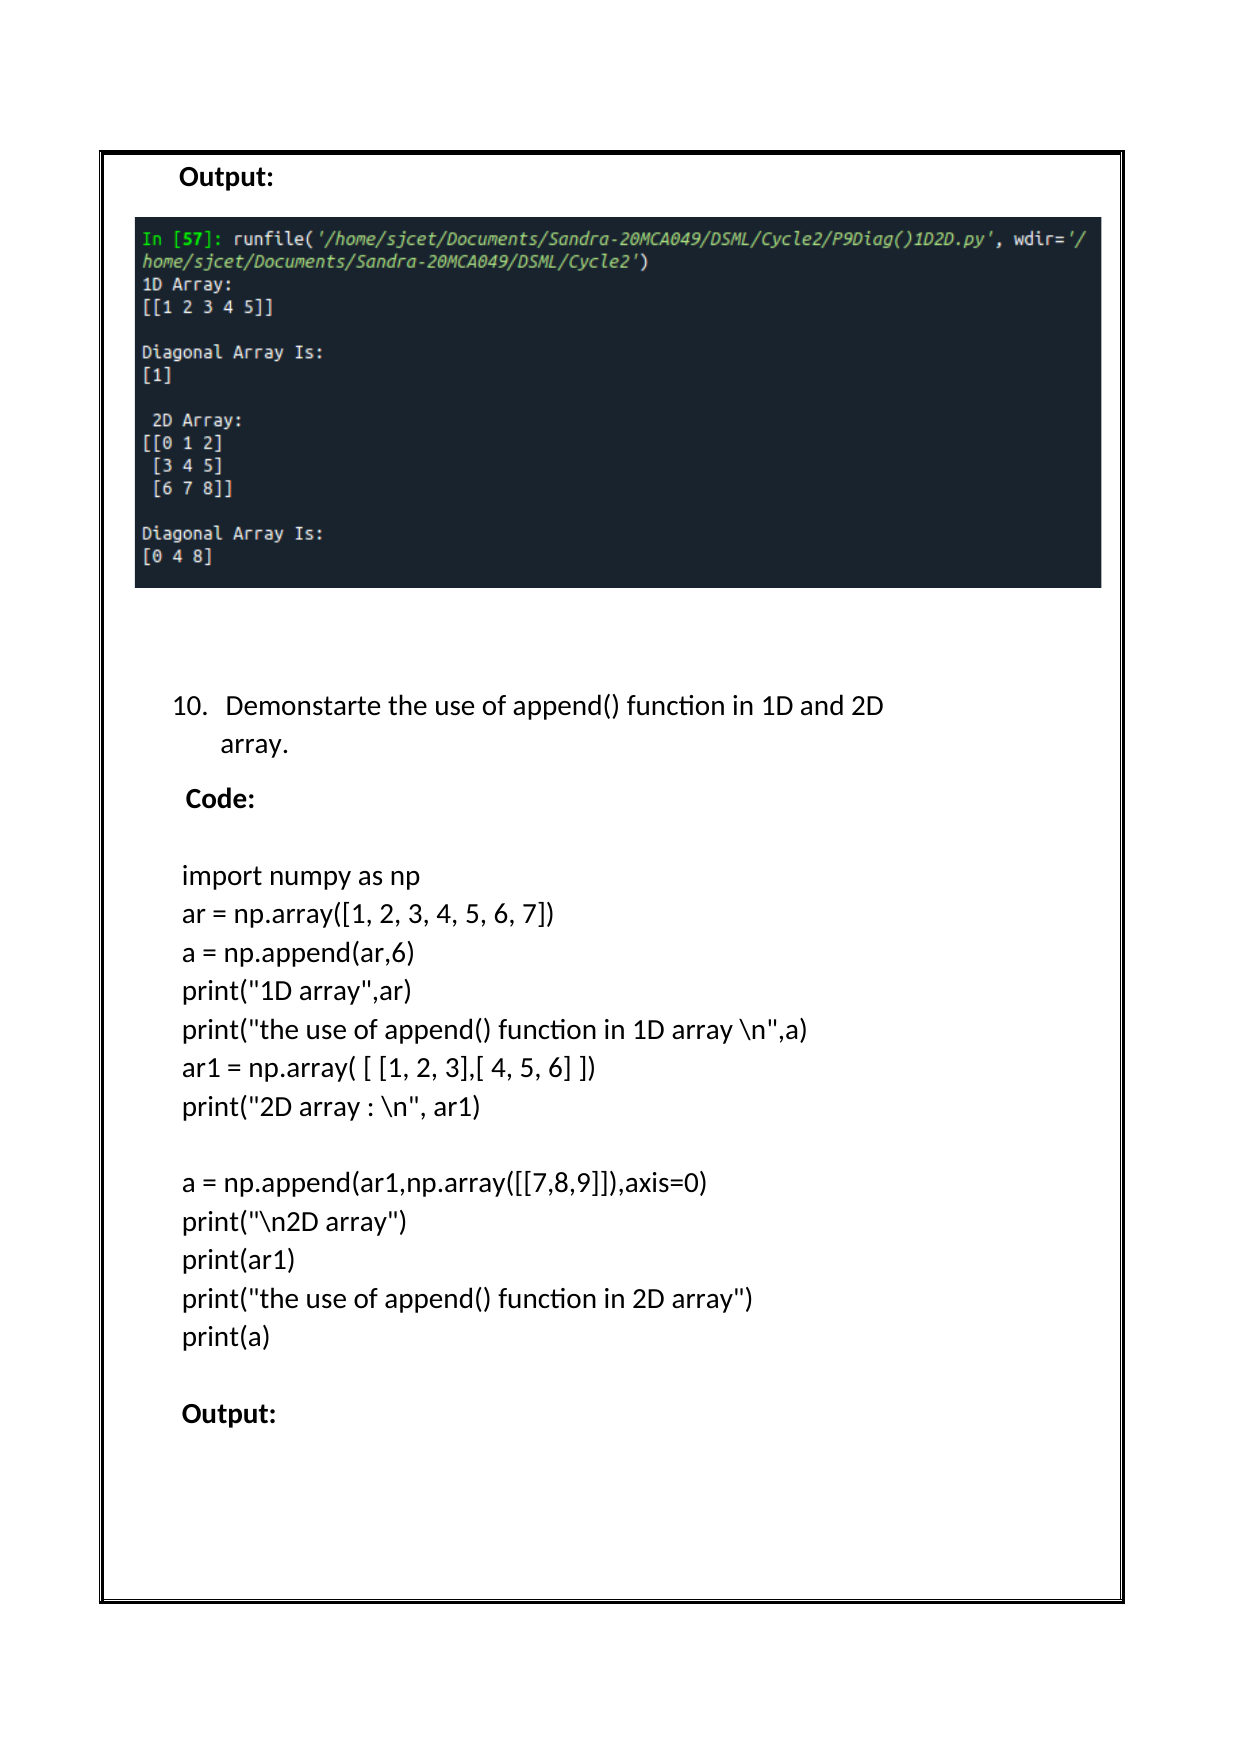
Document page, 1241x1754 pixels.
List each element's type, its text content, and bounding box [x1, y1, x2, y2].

text Output: [107, 158, 1117, 194]
text ar1 = np.array( [ [1, 2, 3],[ 4, 5, 6] ]) [107, 1049, 1117, 1085]
list Demonstarte the use of append() function in 1D and 2D array. [172, 687, 1117, 761]
text print(ar1) [107, 1241, 1117, 1277]
text print("\n2D array") [107, 1203, 1117, 1239]
text a = np.append(ar,6) [107, 934, 1117, 969]
text Code: [107, 780, 1117, 816]
text print(a) [107, 1318, 1117, 1354]
picture [134, 217, 1102, 588]
text print("2D array : \n", ar1) [107, 1088, 1117, 1123]
text print("the use of append() function in 2D array") [107, 1280, 1117, 1316]
text ar = np.array([1, 2, 3, 4, 5, 6, 7]) [107, 896, 1117, 931]
text print("the use of append() function in 1D array \n",a) [107, 1011, 1117, 1046]
text print("1D array",ar) [107, 972, 1117, 1008]
text Output: [107, 1395, 1117, 1431]
text import numpy as np [107, 857, 1117, 893]
text a = np.append(ar1,np.array([[7,8,9]]),axis=0) [107, 1164, 1117, 1200]
